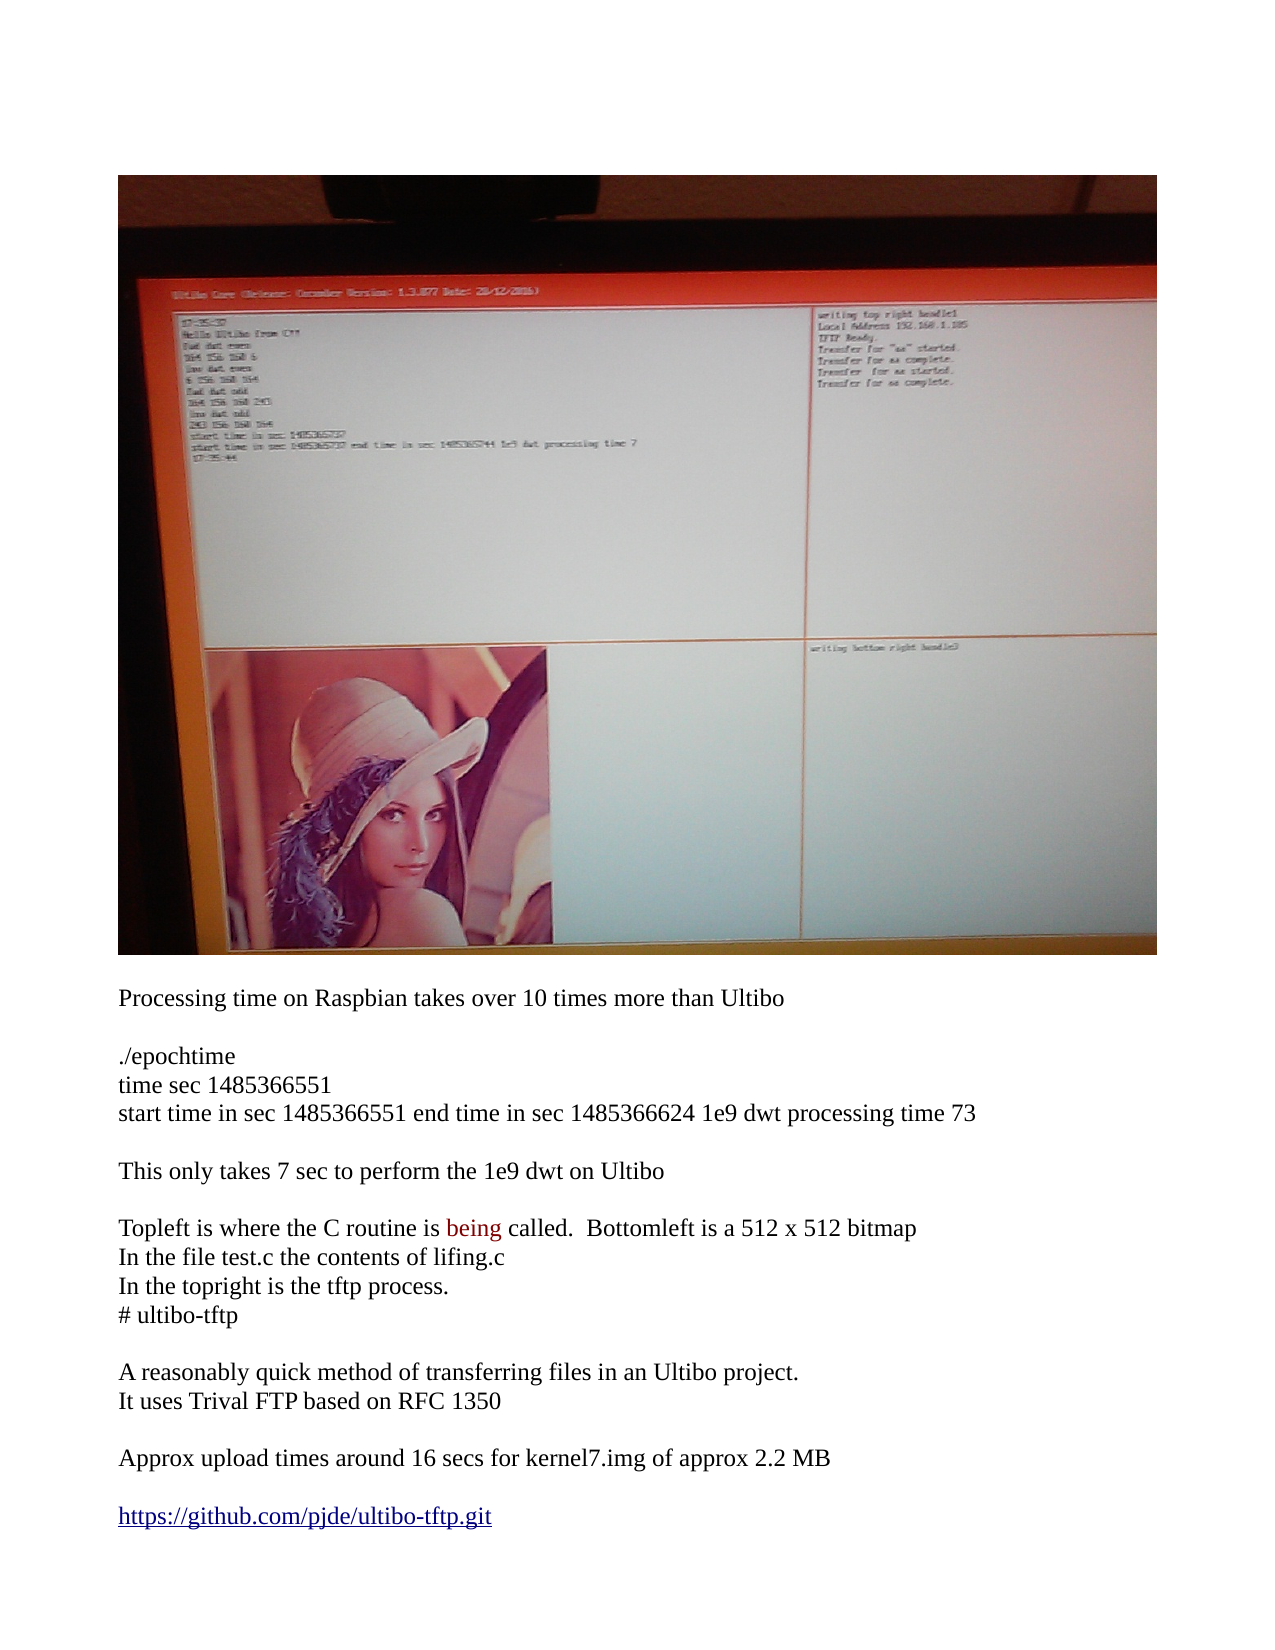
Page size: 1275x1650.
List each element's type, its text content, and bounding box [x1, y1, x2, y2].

text Processing time on Raspbian takes over 10 times more than Ultibo [118, 983, 1157, 1012]
text https://github.com/pjde/ultibo-tftp.git [118, 1501, 1157, 1530]
text In the file test.c the contents of lifing.c [118, 1242, 1157, 1271]
text # ultibo-tftp [118, 1300, 1157, 1328]
text In the topright is the tftp process. [118, 1271, 1157, 1300]
text This only takes 7 sec to perform the 1e9 dwt on Ultibo [118, 1156, 1157, 1185]
text Approx upload times around 16 secs for kernel7.img of approx 2.2 MB [118, 1443, 1157, 1472]
text A reasonably quick method of transferring files in an Ultibo project. [118, 1357, 1157, 1386]
picture [118, 175, 1157, 955]
text Topleft is where the C routine is being called. Bottomleft is a 512 x 512 bitmap [118, 1213, 1157, 1242]
text start time in sec 1485366551 end time in sec 1485366624 1e9 dwt processing time 73 [118, 1098, 1157, 1127]
text time sec 1485366551 [118, 1070, 1157, 1098]
text ./epochtime [118, 1041, 1157, 1070]
text It uses Trival FTP based on RFC 1350 [118, 1386, 1157, 1415]
